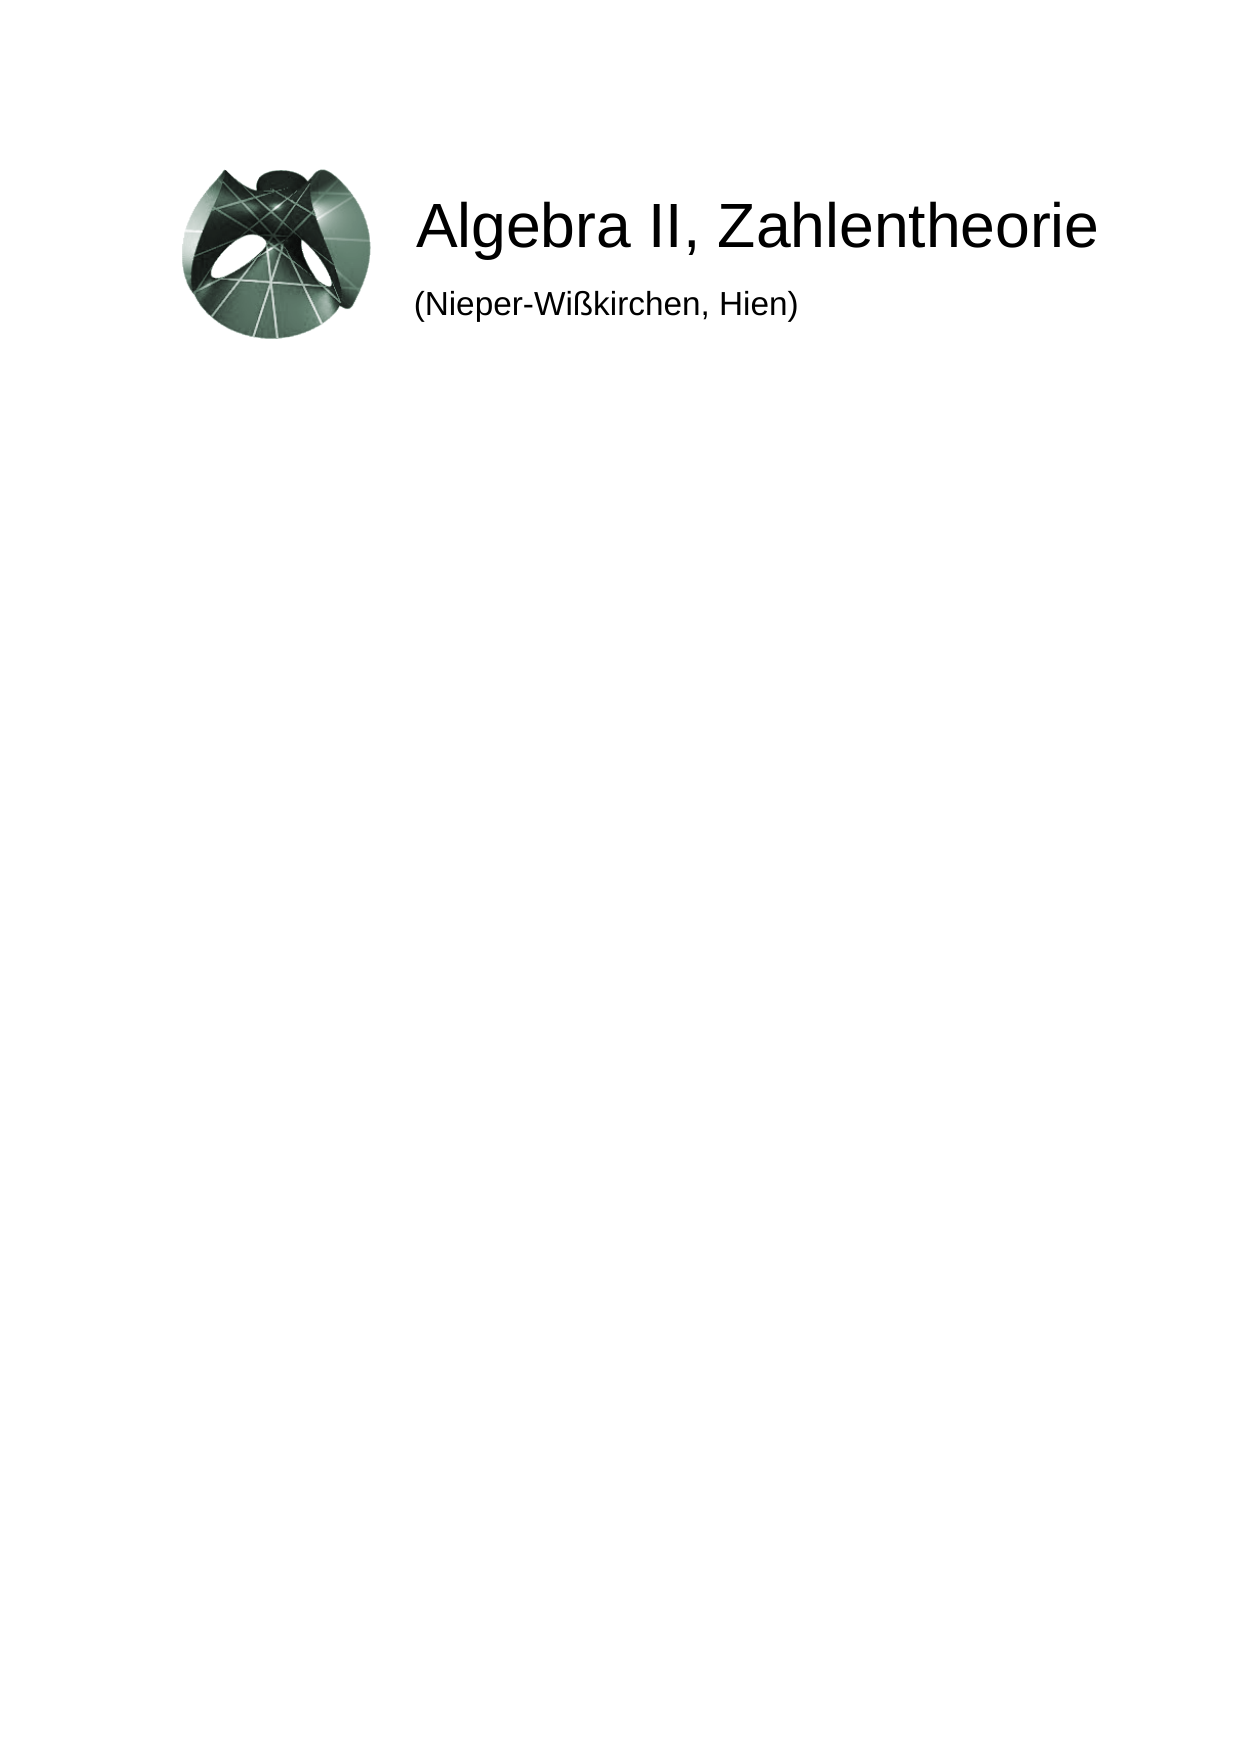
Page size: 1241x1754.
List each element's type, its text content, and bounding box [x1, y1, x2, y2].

text Algebra II, Zahlentheorie [118, 118, 1122, 276]
text [118, 276, 178, 324]
picture [178, 166, 373, 341]
text (Nieper-Wißkirchen, Hien) [373, 276, 1122, 324]
